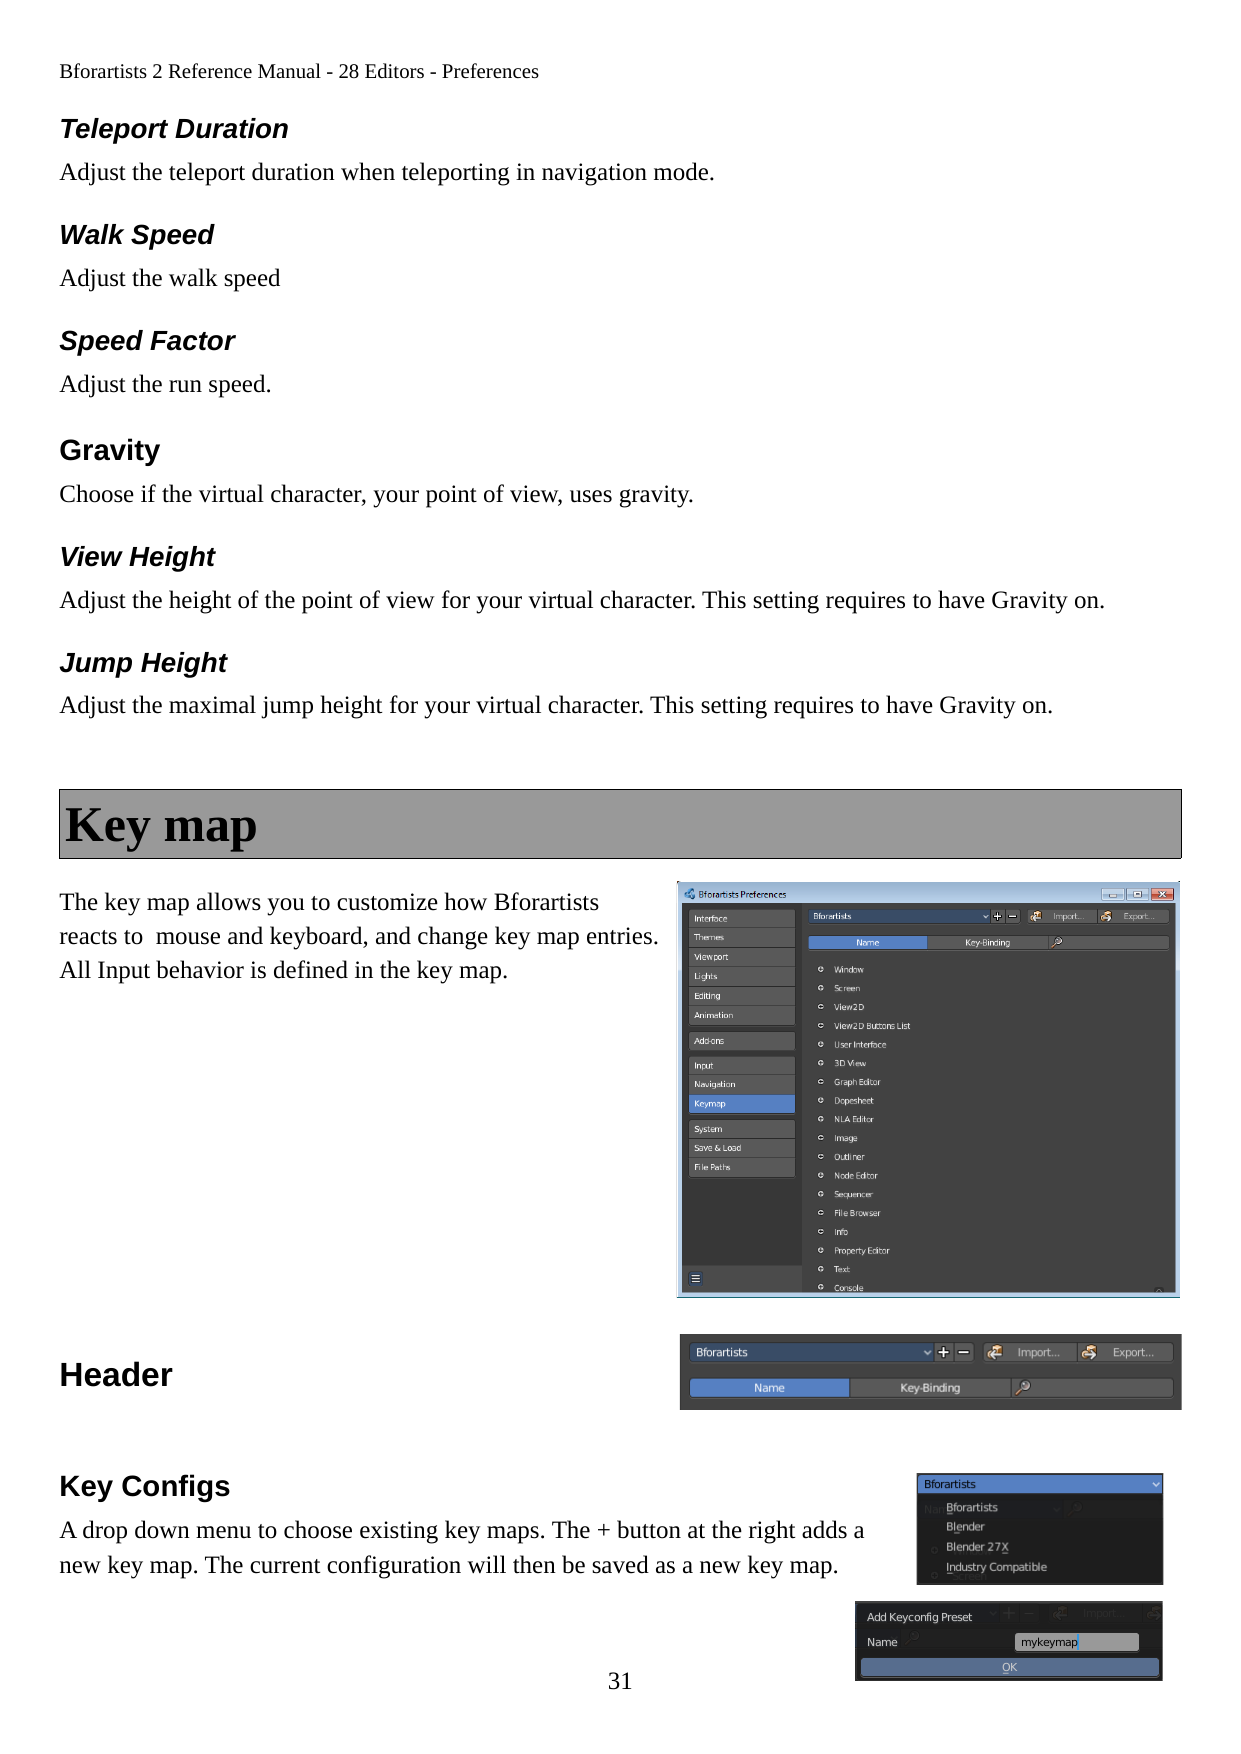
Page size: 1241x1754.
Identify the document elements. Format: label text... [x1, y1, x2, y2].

subtitle Jump Height [59, 646, 1181, 678]
subtitle Key Configs [59, 1469, 1181, 1503]
picture [679, 1334, 1182, 1410]
text Choose if the virtual character, your point of view, uses gravity. [59, 479, 1181, 507]
text Adjust the teleport duration when teleporting in navigation mode. [59, 157, 1181, 186]
text Adjust the maximal jump height for your virtual character. This setting requires to have Gravity on. [59, 691, 1181, 719]
subtitle Walk Speed [59, 218, 1181, 250]
subtitle Teleport Duration [59, 113, 1181, 144]
subtitle Header [59, 1354, 679, 1393]
text The key map allows you to customize how Bforartists reacts to mouse and keyboard, and change key map entries. All Input behavior is defined in the key map. [59, 887, 676, 984]
subtitle Speed Factor [59, 324, 1181, 356]
picture [676, 881, 1180, 1298]
text Adjust the height of the point of view for your virtual character. This setting requires to have Gravity on. [59, 585, 1181, 613]
picture [855, 1601, 1163, 1681]
text A drop down menu to choose existing key maps. The + button at the right adds a new key map. The current configuration will then be saved as a new key map. [59, 1515, 916, 1579]
subtitle Gravity [59, 432, 1181, 466]
text Adjust the walk speed [59, 263, 1181, 292]
subtitle View Height [59, 540, 1181, 572]
table_header Key map [60, 790, 1181, 858]
picture [916, 1473, 1164, 1585]
text Adjust the run speed. [59, 369, 1181, 398]
